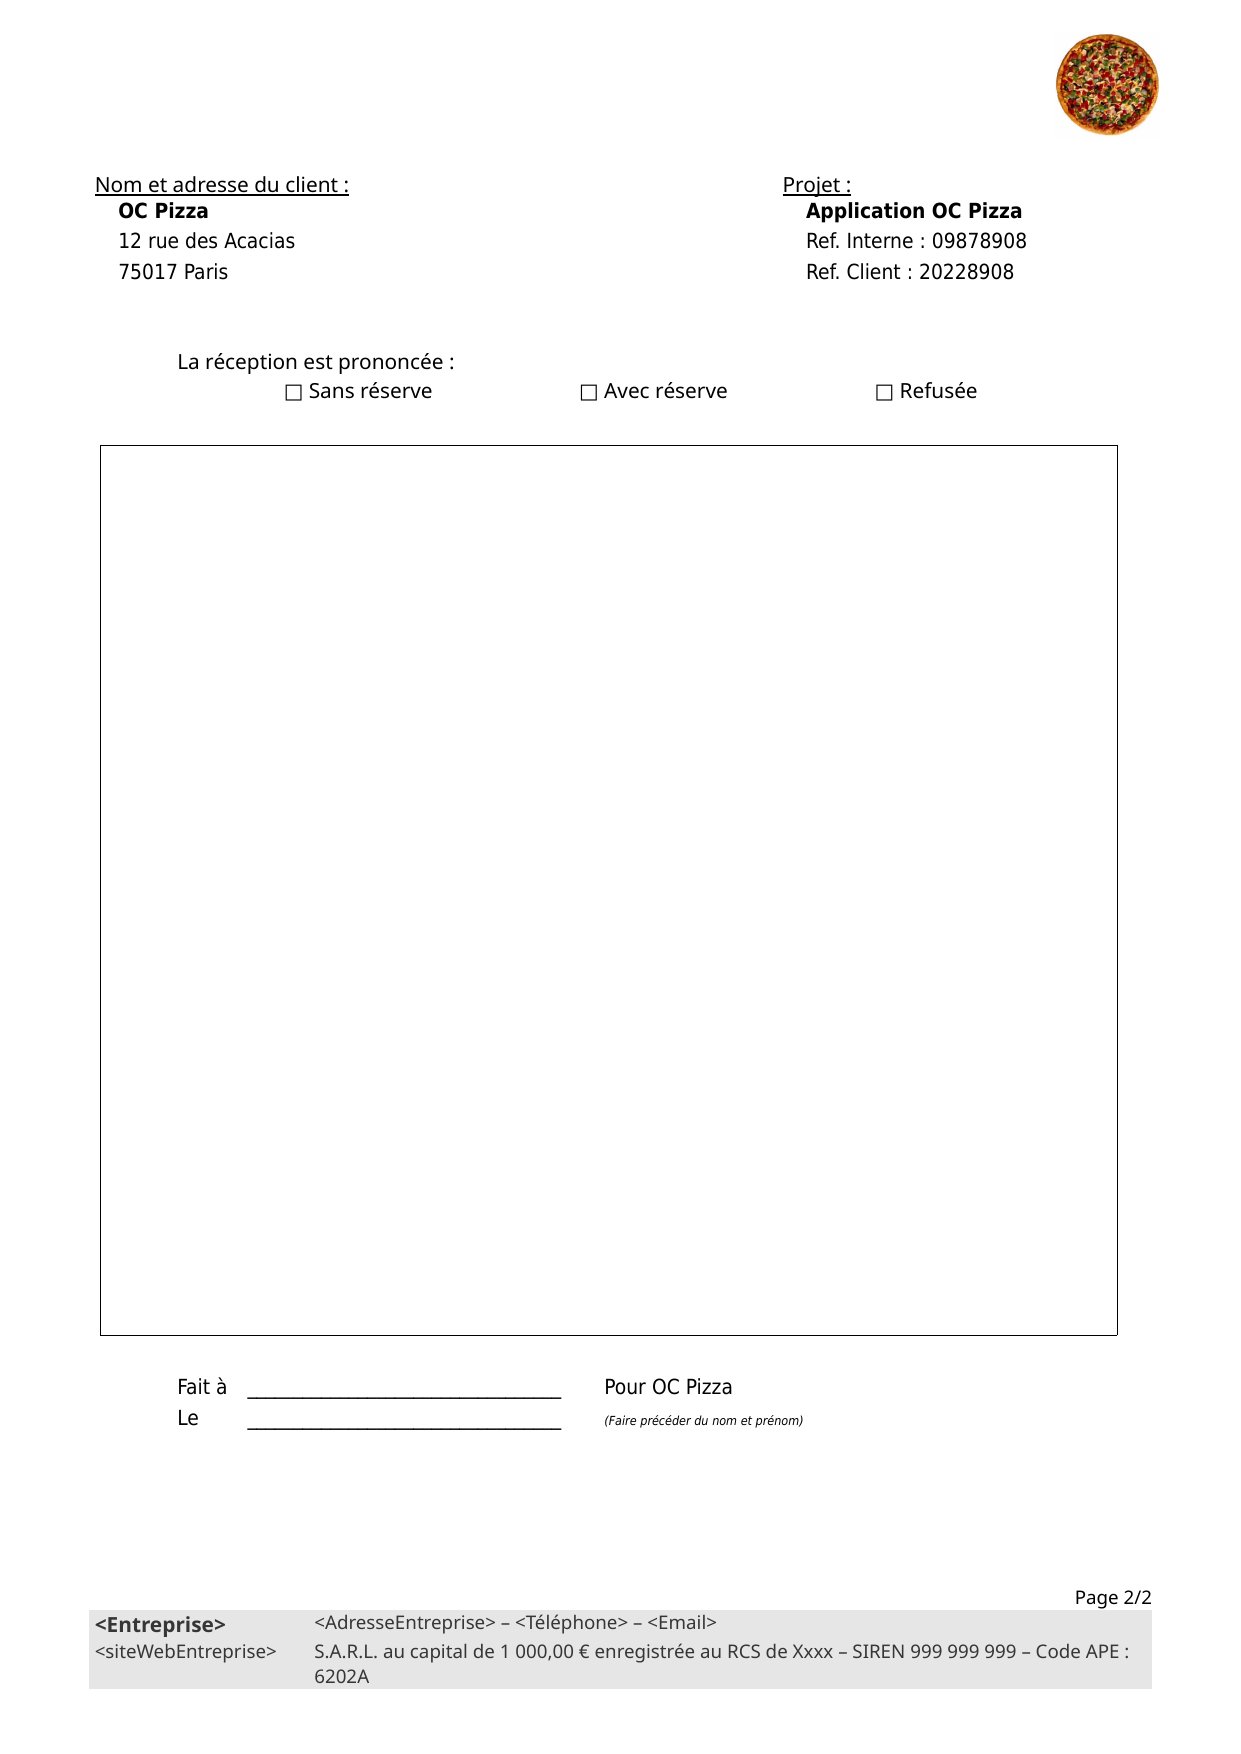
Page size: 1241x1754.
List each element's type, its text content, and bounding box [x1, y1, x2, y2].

picture [1054, 31, 1160, 138]
text □ Sans réserve □ Avec réserve □ Refusée [283, 376, 1152, 404]
text La réception est prononcée : [177, 347, 1152, 376]
text Fait à Pour OC Pizza [177, 1375, 1152, 1399]
text Le (Faire précéder du nom et prénom) [177, 1406, 1152, 1430]
